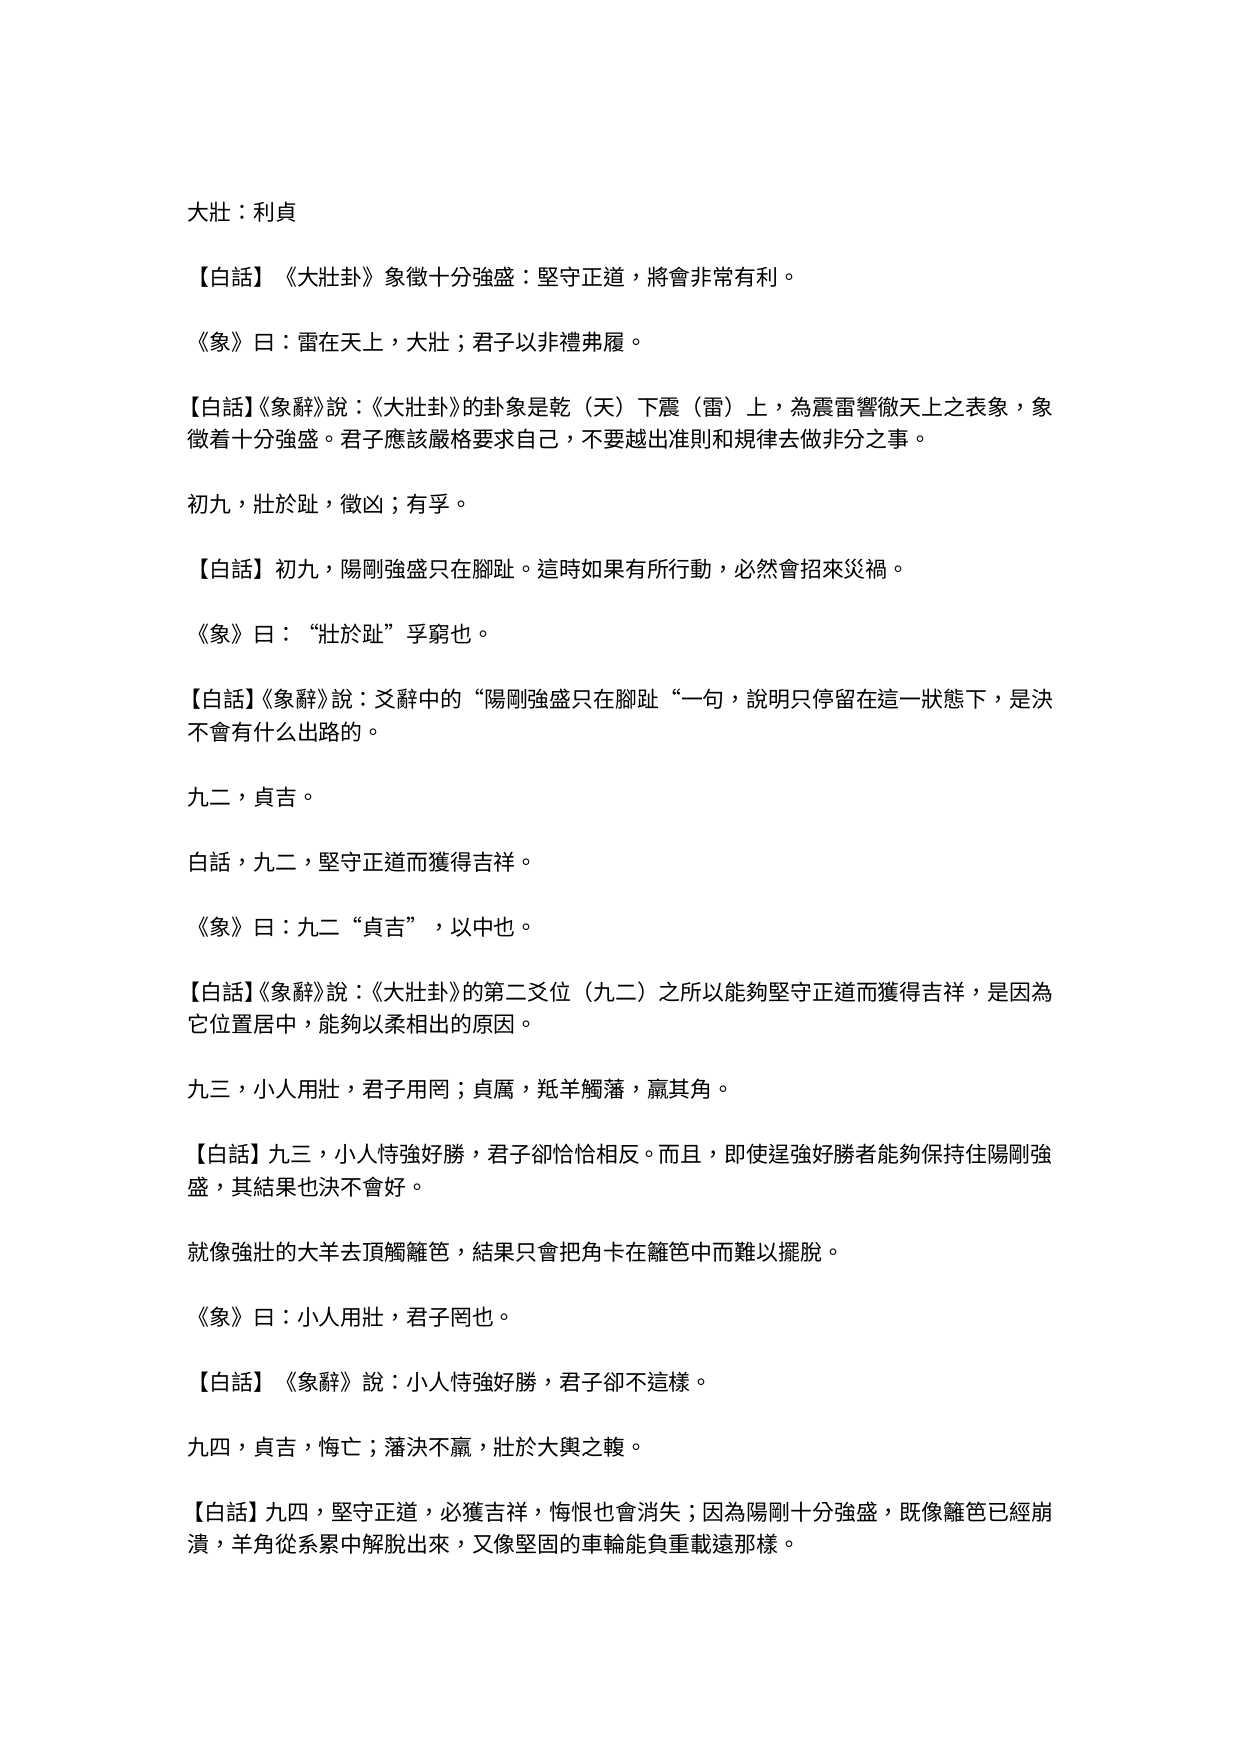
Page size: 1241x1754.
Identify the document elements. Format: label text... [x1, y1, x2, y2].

text 就像強壯的大羊去頂觸籬笆，結果只會把角卡在籬笆中而難以擺脫。 [187, 1234, 1053, 1267]
text 九三，小人用壯，君子用罔；貞厲，羝羊觸藩，羸其角。 [187, 1072, 1053, 1104]
text 【白話】《象辭》說：爻辭中的“陽剛強盛只在腳趾“一句，說明只停留在這一狀態下，是決不會有什么出路的。 [187, 682, 1053, 747]
text 【白話】《象辭》說：《大壯卦》的卦象是乾（天）下震（雷）上，為震雷響徹天上之表象，象徵着十分強盛。君子應該嚴格要求自己，不要越出准則和規律去做非分之事。 [187, 389, 1053, 454]
text 【白話】九四，堅守正道，必獲吉祥，悔恨也會消失；因為陽剛十分強盛，既像籬笆已經崩潰，羊角從系累中解脫出來，又像堅固的車輪能負重載遠那樣。 [187, 1494, 1053, 1559]
text 【白話】《象辭》說：小人恃強好勝，君子卻不這樣。 [187, 1364, 1053, 1397]
text 【白話】《象辭》說：《大壯卦》的第二爻位（九二）之所以能夠堅守正道而獲得吉祥，是因為它位置居中，能夠以柔相出的原因。 [187, 974, 1053, 1039]
text 《象》曰：雷在天上，大壯；君子以非禮弗履。 [187, 324, 1053, 357]
text 【白話】《大壯卦》象徵十分強盛：堅守正道，將會非常有利。 [187, 259, 1053, 292]
text 《象》曰：“壯於趾”孚窮也。 [187, 617, 1053, 649]
text 大壯：利貞 [187, 194, 1053, 227]
text 【白話】初九，陽剛強盛只在腳趾。這時如果有所行動，必然會招來災禍。 [187, 552, 1053, 584]
text 《象》曰：小人用壯，君子罔也。 [187, 1299, 1053, 1332]
text 初九，壯於趾，徵凶；有孚。 [187, 487, 1053, 519]
text 九四，貞吉，悔亡；藩決不羸，壯於大輿之輹。 [187, 1429, 1053, 1462]
text 白話，九二，堅守正道而獲得吉祥。 [187, 844, 1053, 877]
text 《象》曰：九二“貞吉”，以中也。 [187, 909, 1053, 942]
text 九二，貞吉。 [187, 779, 1053, 812]
text 【白話】九三，小人恃強好勝，君子卻恰恰相反。而且，即使逞強好勝者能夠保持住陽剛強盛，其結果也決不會好。 [187, 1137, 1053, 1202]
